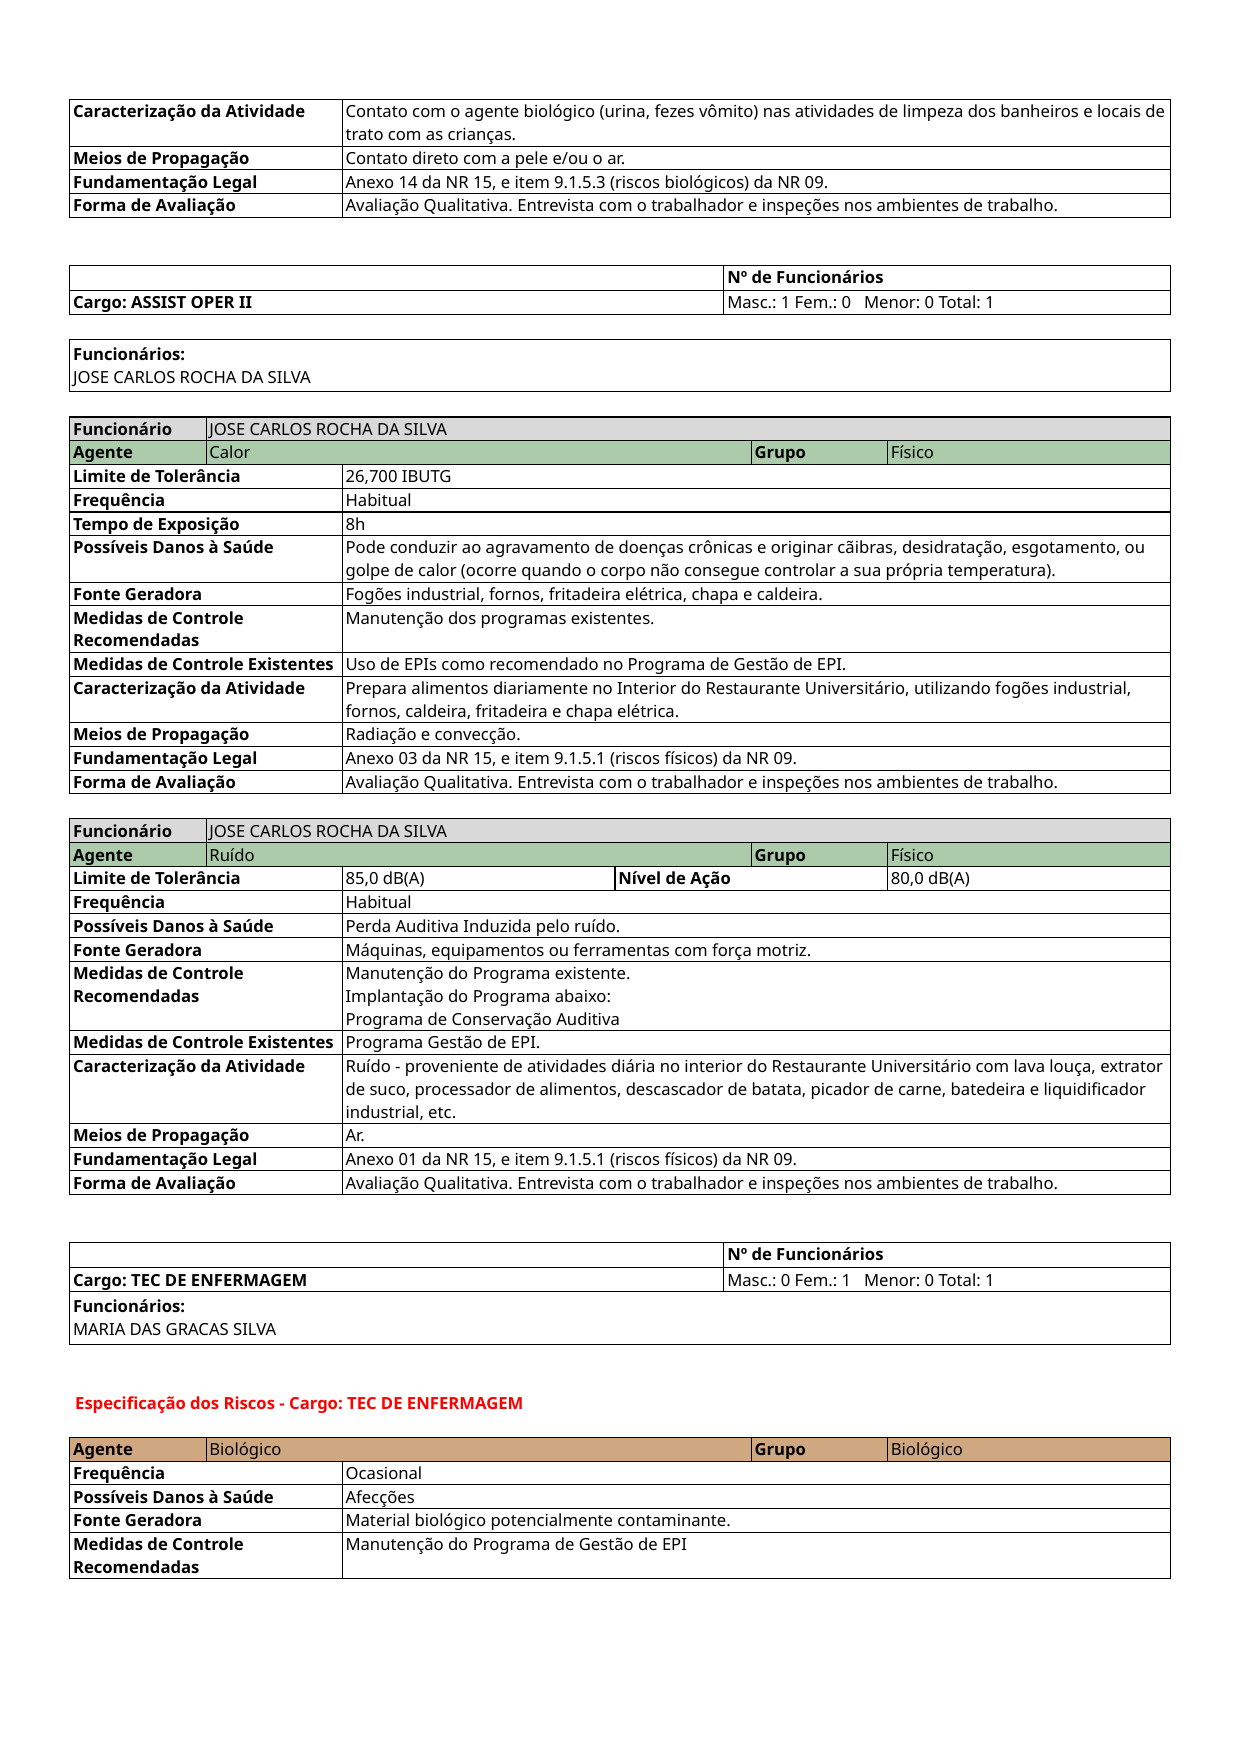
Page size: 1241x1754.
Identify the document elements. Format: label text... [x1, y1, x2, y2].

table_cell Limite de Tolerância [70, 867, 342, 889]
table_cell Meios de Propagação [70, 1124, 342, 1147]
table_header Funcionários: JOSE CARLOS ROCHA DA SILVA [70, 340, 1170, 391]
table_cell 8h [343, 513, 1170, 535]
table_cell Masc.: 1 Fem.: 0 Menor: 0 Total: 1 [724, 291, 1170, 313]
table_cell Manutenção dos programas existentes. [343, 606, 1170, 652]
table_cell Medidas de Controle Recomendadas [70, 1533, 342, 1578]
table_cell Ar. [343, 1124, 1170, 1147]
table_cell Possíveis Danos à Saúde [70, 914, 342, 937]
table_cell Manutenção do Programa de Gestão de EPI [343, 1533, 1170, 1578]
table_cell Fonte Geradora [70, 938, 342, 961]
table_cell Forma de Avaliação [70, 194, 342, 217]
table_cell Meios de Propagação [70, 723, 342, 746]
table_cell Possíveis Danos à Saúde [70, 536, 342, 582]
table_cell Habitual [343, 891, 1170, 913]
table_cell 80,0 dB(A) [888, 867, 1170, 889]
table_cell Masc.: 0 Fem.: 1 Menor: 0 Total: 1 [724, 1268, 1170, 1291]
table_cell Grupo [752, 843, 887, 866]
table_cell Caracterização da Atividade [70, 1055, 342, 1123]
table_cell Ruído [207, 843, 751, 866]
table_cell Material biológico potencialmente contaminante. [343, 1509, 1170, 1532]
table_header Nº de Funcionários [724, 266, 1170, 290]
table_cell Caracterização da Atividade [70, 100, 342, 146]
table_cell Anexo 03 da NR 15, e item 9.1.5.1 (riscos físicos) da NR 09. [343, 747, 1170, 769]
table_cell Agente [70, 843, 206, 866]
table_header Funcionário [70, 418, 206, 440]
table_cell Ruído - proveniente de atividades diária no interior do Restaurante Universitário com lava louça, extrator de suco, processador de alimentos, descascador de batata, picador de carne, batedeira e liquidificador industrial, etc. [343, 1055, 1170, 1123]
table_cell Fogões industrial, fornos, fritadeira elétrica, chapa e caldeira. [343, 583, 1170, 605]
table_cell Forma de Avaliação [70, 1171, 342, 1194]
table_cell Avaliação Qualitativa. Entrevista com o trabalhador e inspeções nos ambientes de trabalho. [343, 1171, 1170, 1194]
table_cell Manutenção do Programa existente. Implantação do Programa abaixo: Programa de Conservação Auditiva [343, 962, 1170, 1030]
table_header [70, 266, 723, 290]
table_header Agente [70, 1438, 206, 1461]
table_cell Perda Auditiva Induzida pelo ruído. [343, 914, 1170, 937]
table_cell Anexo 14 da NR 15, e item 9.1.5.3 (riscos biológicos) da NR 09. [343, 170, 1170, 193]
table_cell Nível de Ação [616, 867, 887, 889]
table_cell Fundamentação Legal [70, 747, 342, 769]
table_cell Funcionários: MARIA DAS GRACAS SILVA [70, 1292, 1170, 1343]
table_header [70, 1243, 723, 1267]
table_cell Físico [888, 843, 1170, 866]
table_cell Uso de EPIs como recomendado no Programa de Gestão de EPI. [343, 653, 1170, 676]
table_cell Frequência [70, 489, 342, 511]
table_header Grupo [752, 1438, 887, 1461]
table_cell Medidas de Controle Existentes [70, 1031, 342, 1054]
table_cell Medidas de Controle Existentes [70, 653, 342, 676]
table_cell Tempo de Exposição [70, 513, 342, 535]
table_cell Medidas de Controle Recomendadas [70, 962, 342, 1030]
table_cell Calor [207, 441, 751, 464]
table_cell Meios de Propagação [70, 147, 342, 169]
table_cell Fundamentação Legal [70, 170, 342, 193]
table_cell Afecções [343, 1485, 1170, 1508]
table_cell Cargo: TEC DE ENFERMAGEM [70, 1268, 723, 1291]
table_header JOSE CARLOS ROCHA DA SILVA [207, 819, 1170, 842]
table_cell Possíveis Danos à Saúde [70, 1485, 342, 1508]
table_cell Frequência [70, 1462, 342, 1484]
table_cell Máquinas, equipamentos ou ferramentas com força motriz. [343, 938, 1170, 961]
table_cell Prepara alimentos diariamente no Interior do Restaurante Universitário, utilizando fogões industrial, fornos, caldeira, fritadeira e chapa elétrica. [343, 677, 1170, 722]
table_cell Fonte Geradora [70, 583, 342, 605]
table_cell Contato com o agente biológico (urina, fezes vômito) nas atividades de limpeza dos banheiros e locais de trato com as crianças. [343, 100, 1170, 146]
table_cell Limite de Tolerância [70, 465, 342, 488]
table_cell Ocasional [343, 1462, 1170, 1484]
table_cell Caracterização da Atividade [70, 677, 342, 722]
table_cell Programa Gestão de EPI. [343, 1031, 1170, 1054]
table_cell 26,700 IBUTG [343, 465, 1170, 488]
table_cell Frequência [70, 891, 342, 913]
table_cell Forma de Avaliação [70, 771, 342, 793]
table_cell Cargo: ASSIST OPER II [70, 291, 723, 313]
table_header Funcionário [70, 819, 206, 842]
table_header Nº de Funcionários [724, 1243, 1170, 1267]
table_cell Grupo [752, 441, 887, 464]
text Especificação dos Riscos - Cargo: TEC DE ENFERMAGEM [75, 1391, 1165, 1414]
table_cell Avaliação Qualitativa. Entrevista com o trabalhador e inspeções nos ambientes de trabalho. [343, 194, 1170, 217]
table_cell 85,0 dB(A) [343, 867, 614, 889]
table_cell Avaliação Qualitativa. Entrevista com o trabalhador e inspeções nos ambientes de trabalho. [343, 771, 1170, 793]
table_cell Fundamentação Legal [70, 1148, 342, 1170]
table_cell Fonte Geradora [70, 1509, 342, 1532]
table_cell Agente [70, 441, 206, 464]
table_cell Contato direto com a pele e/ou o ar. [343, 147, 1170, 169]
table_cell Físico [888, 441, 1170, 464]
table_cell Pode conduzir ao agravamento de doenças crônicas e originar cãibras, desidratação, esgotamento, ou golpe de calor (ocorre quando o corpo não consegue controlar a sua própria temperatura). [343, 536, 1170, 582]
table_cell Medidas de Controle Recomendadas [70, 606, 342, 652]
table_header JOSE CARLOS ROCHA DA SILVA [207, 418, 1170, 440]
table_header Biológico [207, 1438, 751, 1461]
table_cell Anexo 01 da NR 15, e item 9.1.5.1 (riscos físicos) da NR 09. [343, 1148, 1170, 1170]
table_header Biológico [888, 1438, 1170, 1461]
table_cell Habitual [343, 489, 1170, 511]
table_cell Radiação e convecção. [343, 723, 1170, 746]
